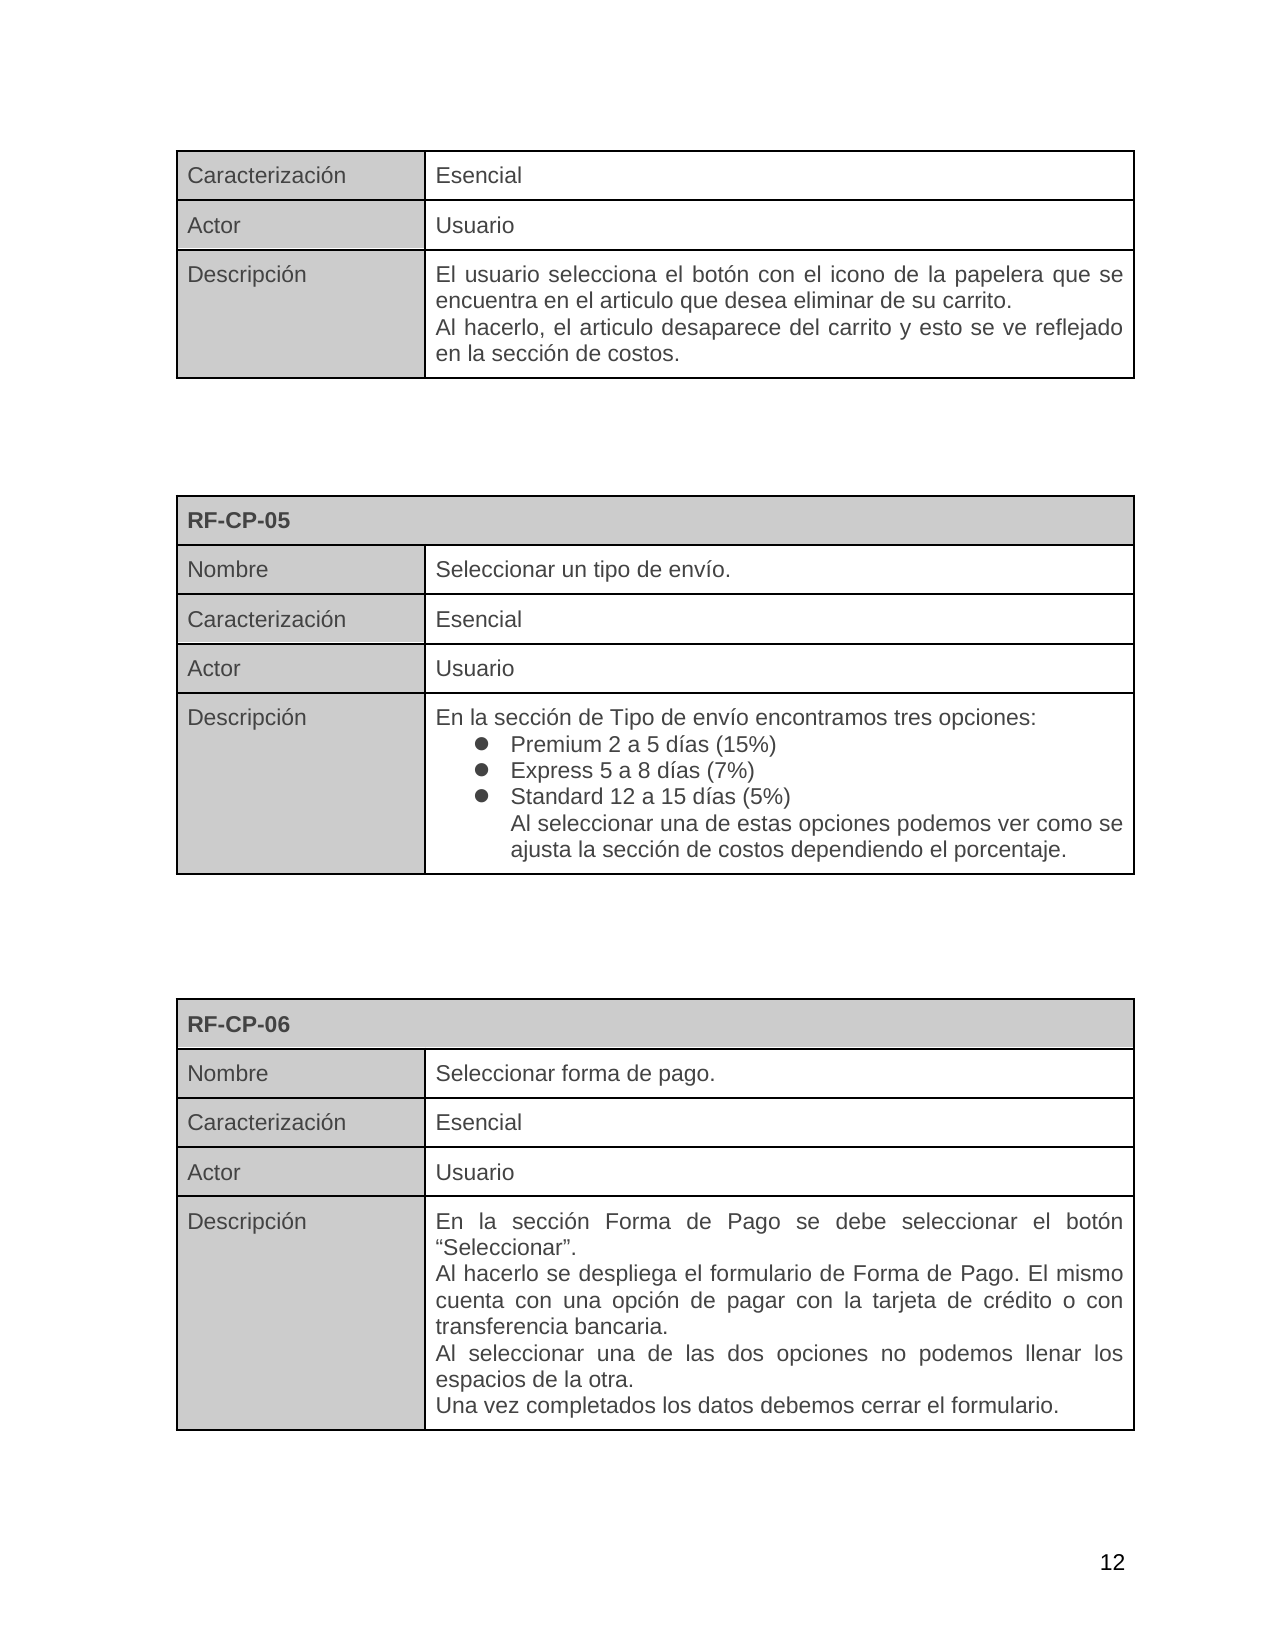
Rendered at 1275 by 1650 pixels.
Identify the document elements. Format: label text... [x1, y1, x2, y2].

table_cell Actor [178, 1148, 424, 1195]
table_cell Usuario [426, 201, 1133, 248]
table_cell Seleccionar forma de pago. [426, 1050, 1133, 1097]
table_cell Nombre [178, 546, 424, 593]
table_header RF-CP-05 [178, 497, 1133, 544]
table_cell Esencial [426, 1099, 1133, 1146]
table_cell Seleccionar un tipo de envío. [426, 546, 1133, 593]
table_cell Descripción [178, 251, 424, 377]
table_cell En la sección de Tipo de envío encontramos tres opciones: Premium 2 a 5 días (15%) Express 5 a 8 días (7%) Standard 12 a 15 días (5%) Al seleccionar una de estas opciones podemos ver como se ajusta la sección de costos dependiendo el porcentaje. [426, 694, 1133, 873]
table_cell Descripción [178, 694, 424, 873]
table_cell Caracterización [178, 595, 424, 642]
table_cell Esencial [426, 152, 1133, 199]
table_cell Descripción [178, 1197, 424, 1429]
table_cell En la sección Forma de Pago se debe seleccionar el botón “Seleccionar”. Al hacerlo se despliega el formulario de Forma de Pago. El mismo cuenta con una opción de pagar con la tarjeta de crédito o con transferencia bancaria. Al seleccionar una de las dos opciones no podemos llenar los espacios de la otra. Una vez completados los datos debemos cerrar el formulario. [426, 1197, 1133, 1429]
table_cell Actor [178, 201, 424, 248]
table_cell Usuario [426, 1148, 1133, 1195]
table_header RF-CP-06 [178, 1000, 1133, 1047]
table_cell Caracterización [178, 1099, 424, 1146]
table_cell Actor [178, 645, 424, 692]
table_cell Usuario [426, 645, 1133, 692]
table_cell Nombre [178, 1050, 424, 1097]
table_cell El usuario selecciona el botón con el icono de la papelera que se encuentra en el articulo que desea eliminar de su carrito. Al hacerlo, el articulo desaparece del carrito y esto se ve reflejado en la sección de costos. [426, 251, 1133, 377]
table_cell Caracterización [178, 152, 424, 199]
table_cell Esencial [426, 595, 1133, 642]
